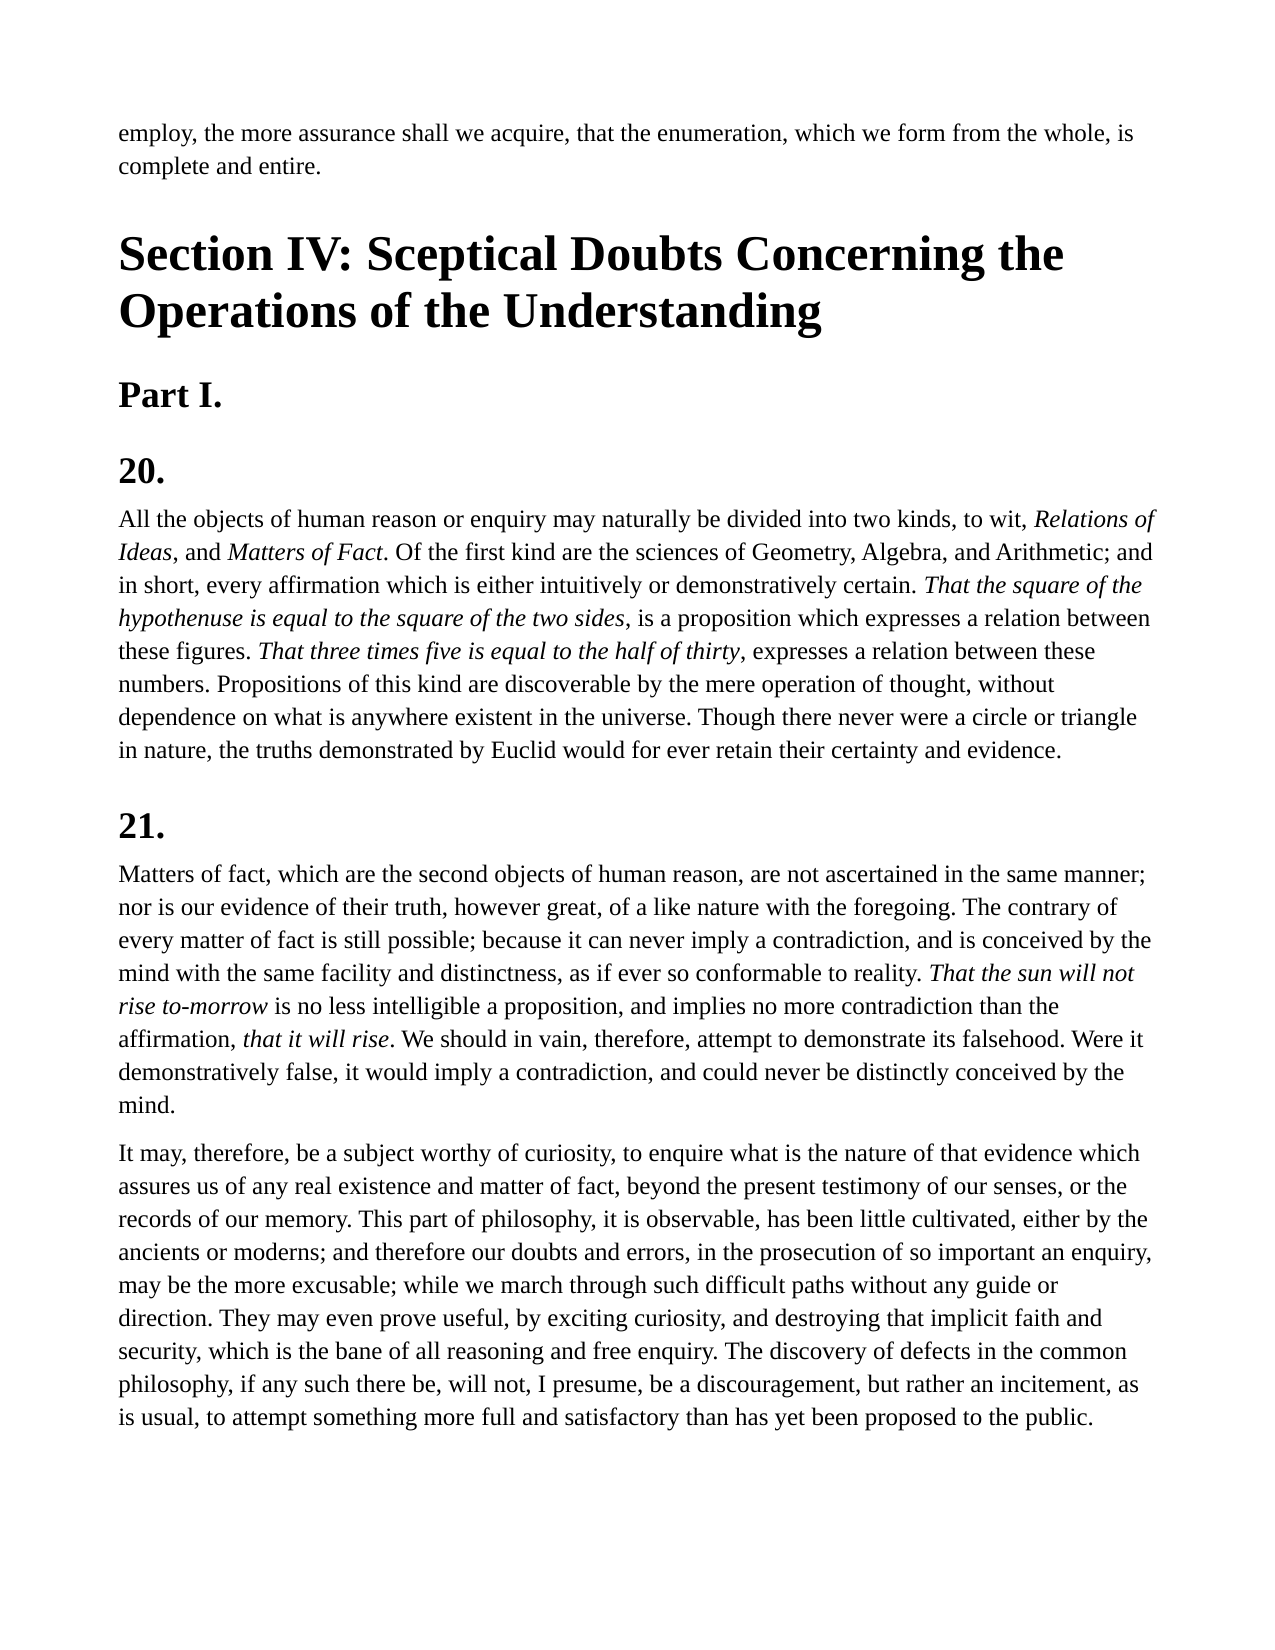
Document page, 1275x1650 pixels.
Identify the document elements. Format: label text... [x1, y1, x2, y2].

text It may, therefore, be a subject worthy of curiosity, to enquire what is the nature of that evidence which assures us of any real existence and matter of fact, beyond the present testimony of our senses, or the records of our memory. This part of philosophy, it is observable, has been little cultivated, either by the ancients or moderns; and therefore our doubts and errors, in the prosecution of so important an enquiry, may be the more excusable; while we march through such difficult paths without any guide or direction. They may even prove useful, by exciting curiosity, and destroying that implicit faith and security, which is the bane of all reasoning and free enquiry. The discovery of defects in the common philosophy, if any such there be, will not, I presume, be a discouragement, but rather an incitement, as is usual, to attempt something more full and satisfactory than has yet been proposed to the public. [118, 1138, 1157, 1431]
subtitle Part I. [118, 372, 1157, 415]
subtitle Section IV: Sceptical Doubts Concerning the Operations of the Understanding [118, 224, 1157, 339]
text Matters of fact, which are the second objects of human reason, are not ascertained in the same manner; nor is our evidence of their truth, however great, of a like nature with the foregoing. The contrary of every matter of fact is still possible; because it can never imply a contradiction, and is conceived by the mind with the same facility and distinctness, as if ever so conformable to reality. That the sun will not rise to-morrow is no less intelligible a proposition, and implies no more contradiction than the affirmation, that it will rise. We should in vain, therefore, attempt to demonstrate its falsehood. Were it demonstratively false, it would imply a contradiction, and could never be distinctly conceived by the mind. [118, 859, 1157, 1119]
subtitle 21. [118, 804, 1157, 847]
subtitle 20. [118, 448, 1157, 492]
text All the objects of human reason or enquiry may naturally be divided into two kinds, to wit, Relations of Ideas, and Matters of Fact. Of the first kind are the sciences of Geometry, Algebra, and Arithmetic; and in short, every affirmation which is either intuitively or demonstratively certain. That the square of the hypothenuse is equal to the square of the two sides, is a proposition which expresses a relation between these figures. That three times five is equal to the half of thirty, expresses a relation between these numbers. Propositions of this kind are discoverable by the mere operation of thought, without dependence on what is anywhere existent in the universe. Though there never were a circle or triangle in nature, the truths demonstrated by Euclid would for ever retain their certainty and evidence. [118, 504, 1157, 764]
text employ, the more assurance shall we acquire, that the enumeration, which we form from the whole, is complete and entire. [118, 118, 1157, 180]
